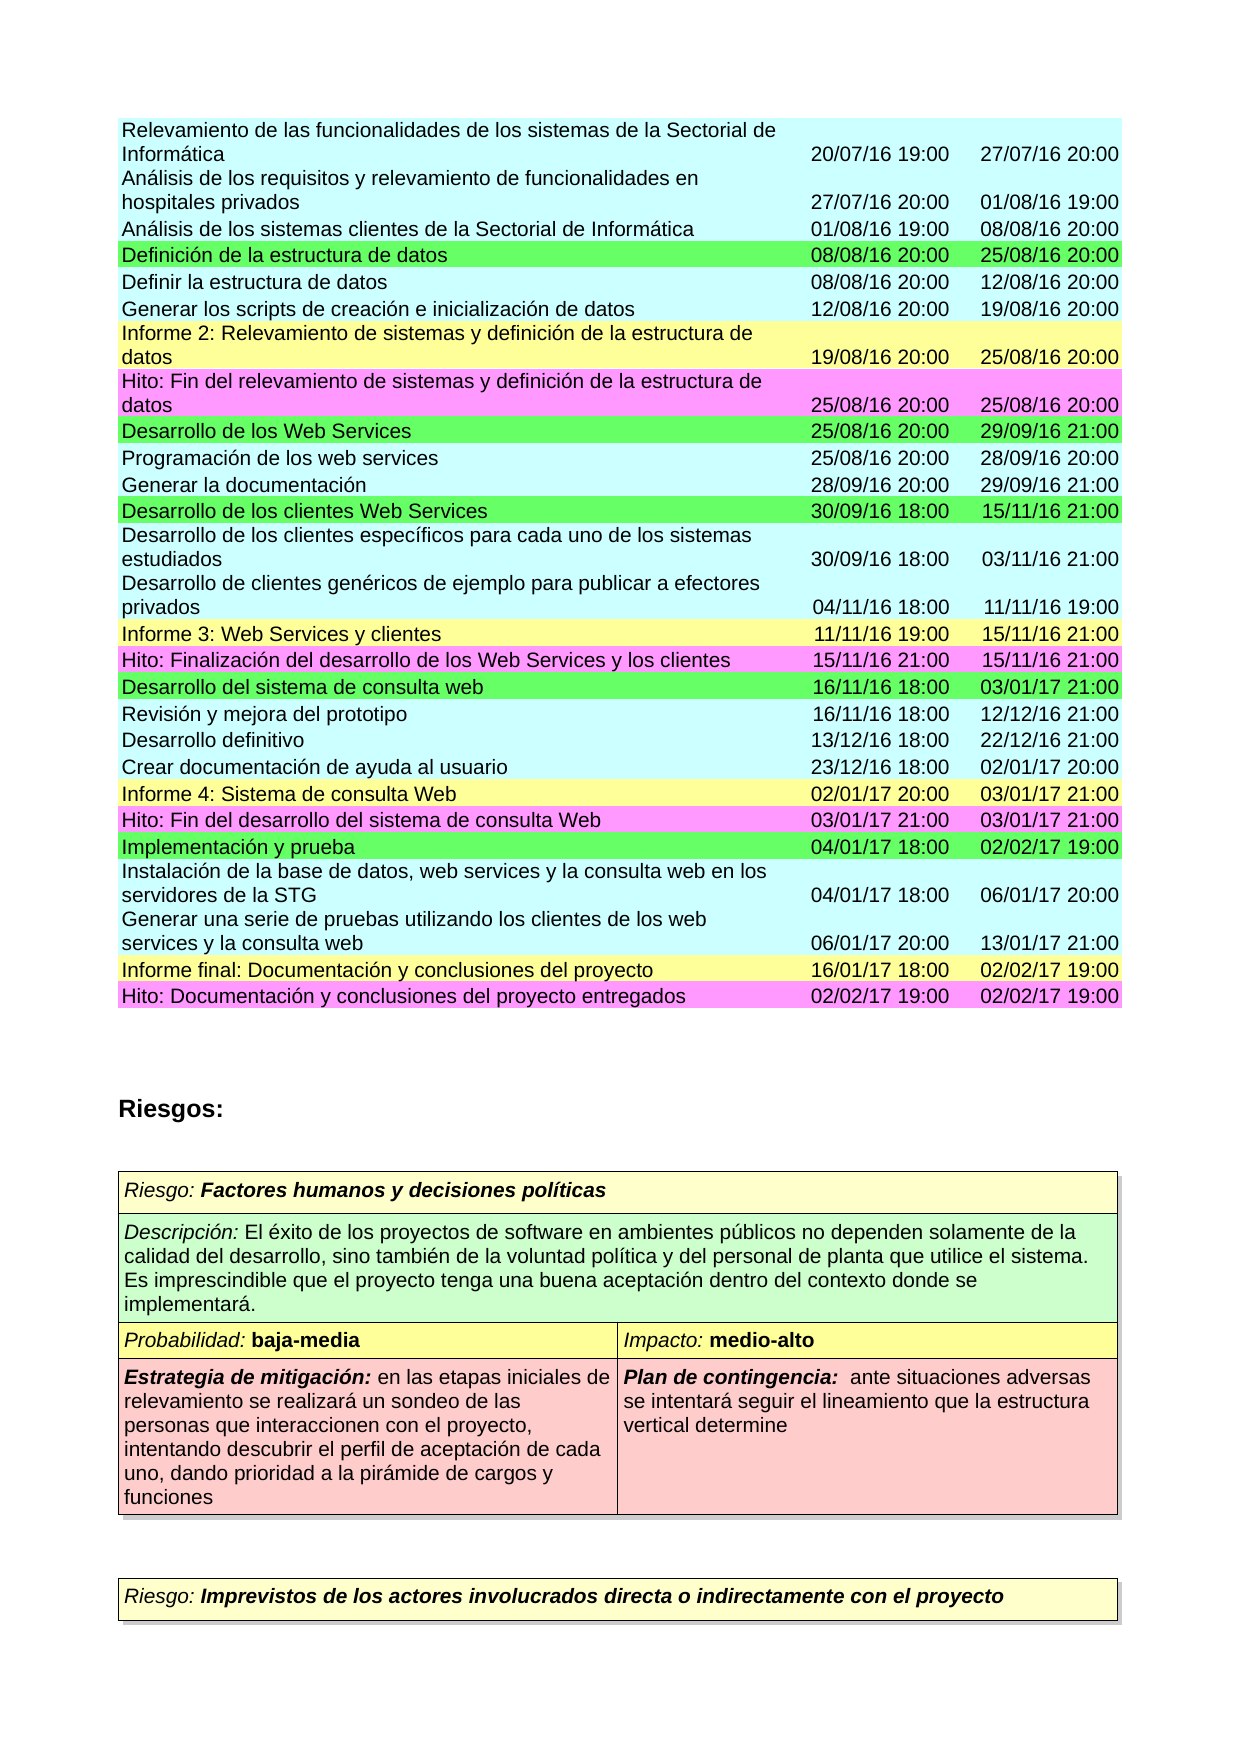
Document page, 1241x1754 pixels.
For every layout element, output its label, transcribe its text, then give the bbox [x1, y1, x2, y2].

table_cell 15/11/16 21:00 [953, 496, 1122, 523]
table_cell Análisis de los requisitos y relevamiento de funcionalidades en hospitales privados [118, 166, 784, 214]
table_cell Desarrollo del sistema de consulta web [118, 672, 784, 699]
table_cell Informe 2: Relevamiento de sistemas y definición de la estructura de datos [118, 321, 784, 368]
text Riesgos: [118, 1094, 1122, 1123]
table_cell 03/11/16 21:00 [953, 523, 1122, 571]
table_cell Revisión y mejora del prototipo [118, 700, 784, 726]
table_cell 25/08/16 20:00 [953, 369, 1122, 416]
table_cell 02/02/17 19:00 [953, 832, 1122, 859]
table_header Riesgo: Factores humanos y decisiones políticas [119, 1172, 1117, 1213]
table_cell 29/09/16 21:00 [953, 470, 1122, 496]
table_cell 02/02/17 19:00 [953, 955, 1122, 981]
table_cell 08/08/16 20:00 [953, 214, 1122, 241]
table_cell 30/09/16 18:00 [784, 523, 953, 571]
table_cell 25/08/16 20:00 [953, 241, 1122, 267]
table_cell 04/01/17 18:00 [784, 832, 953, 859]
table_cell Definir la estructura de datos [118, 267, 784, 294]
table_cell Desarrollo de los Web Services [118, 416, 784, 443]
table_cell 11/11/16 19:00 [953, 571, 1122, 619]
table_cell 15/11/16 21:00 [784, 646, 953, 672]
table_cell 08/08/16 20:00 [784, 241, 953, 267]
table_cell Plan de contingencia: ante situaciones adversas se intentará seguir el lineamiento que la estructura vertical determine [618, 1359, 1117, 1514]
table_cell 13/12/16 18:00 [784, 726, 953, 752]
table_cell 29/09/16 21:00 [953, 416, 1122, 443]
table_cell 15/11/16 21:00 [953, 646, 1122, 672]
table_cell 25/08/16 20:00 [953, 321, 1122, 368]
table_cell Impacto: medio-alto [618, 1323, 1117, 1358]
table_cell Informe 3: Web Services y clientes [118, 619, 784, 646]
table_cell Desarrollo de los clientes específicos para cada uno de los sistemas estudiados [118, 523, 784, 571]
table_cell 04/11/16 18:00 [784, 571, 953, 619]
table_cell Probabilidad: baja-media [119, 1323, 617, 1358]
table_cell 02/02/17 19:00 [953, 981, 1122, 1008]
table_cell 27/07/16 20:00 [953, 118, 1122, 166]
table_cell 11/11/16 19:00 [784, 619, 953, 646]
table_cell Desarrollo definitivo [118, 726, 784, 752]
table_cell Relevamiento de las funcionalidades de los sistemas de la Sectorial de Informática [118, 118, 784, 166]
table_cell 30/09/16 18:00 [784, 496, 953, 523]
table_cell 28/09/16 20:00 [784, 470, 953, 496]
table_cell 12/08/16 20:00 [784, 294, 953, 321]
table_cell 25/08/16 20:00 [784, 443, 953, 470]
table_cell 06/01/17 20:00 [784, 907, 953, 955]
table_cell 25/08/16 20:00 [784, 416, 953, 443]
table_cell 03/01/17 21:00 [953, 672, 1122, 699]
table_cell Desarrollo de clientes genéricos de ejemplo para publicar a efectores privados [118, 571, 784, 619]
table_cell 16/11/16 18:00 [784, 672, 953, 699]
table_cell Descripción: El éxito de los proyectos de software en ambientes públicos no dependen solamente de la calidad del desarrollo, sino también de la voluntad política y del personal de planta que utilice el sistema. Es imprescindible que el proyecto tenga una buena aceptación dentro del contexto donde se implementará. [119, 1214, 1117, 1322]
table_cell 02/01/17 20:00 [784, 779, 953, 806]
table_cell 28/09/16 20:00 [953, 443, 1122, 470]
table_cell 02/01/17 20:00 [953, 752, 1122, 779]
table_cell Instalación de la base de datos, web services y la consulta web en los servidores de la STG [118, 859, 784, 907]
table_cell 20/07/16 19:00 [784, 118, 953, 166]
table_cell Generar una serie de pruebas utilizando los clientes de los web services y la consulta web [118, 907, 784, 955]
table_cell Programación de los web services [118, 443, 784, 470]
table_cell Hito: Fin del desarrollo del sistema de consulta Web [118, 806, 784, 832]
table_cell 19/08/16 20:00 [953, 294, 1122, 321]
table_cell Análisis de los sistemas clientes de la Sectorial de Informática [118, 214, 784, 241]
table_cell Informe 4: Sistema de consulta Web [118, 779, 784, 806]
table_cell Hito: Documentación y conclusiones del proyecto entregados [118, 981, 784, 1008]
table_cell 27/07/16 20:00 [784, 166, 953, 214]
table_cell 01/08/16 19:00 [784, 214, 953, 241]
table_cell 03/01/17 21:00 [953, 779, 1122, 806]
table_cell Desarrollo de los clientes Web Services [118, 496, 784, 523]
table_cell Informe final: Documentación y conclusiones del proyecto [118, 955, 784, 981]
table_cell Hito: Fin del relevamiento de sistemas y definición de la estructura de datos [118, 369, 784, 416]
table_cell 01/08/16 19:00 [953, 166, 1122, 214]
table_cell 12/12/16 21:00 [953, 699, 1122, 726]
table_cell Implementación y prueba [118, 832, 784, 859]
table_cell 19/08/16 20:00 [784, 321, 953, 368]
table_cell 15/11/16 21:00 [953, 619, 1122, 646]
table_cell 16/11/16 18:00 [784, 699, 953, 726]
table_cell 02/02/17 19:00 [784, 981, 953, 1008]
table_header Riesgo: Imprevistos de los actores involucrados directa o indirectamente con el proyecto [119, 1579, 1117, 1620]
table_cell Crear documentación de ayuda al usuario [118, 752, 784, 779]
table_cell 03/01/17 21:00 [784, 806, 953, 832]
table_cell Hito: Finalización del desarrollo de los Web Services y los clientes [118, 646, 784, 672]
table_cell 03/01/17 21:00 [953, 806, 1122, 832]
table_cell 04/01/17 18:00 [784, 859, 953, 907]
table_cell Generar la documentación [118, 470, 784, 496]
table_cell 25/08/16 20:00 [784, 369, 953, 416]
table_cell 08/08/16 20:00 [784, 267, 953, 294]
table_cell 12/08/16 20:00 [953, 267, 1122, 294]
table_cell Estrategia de mitigación: en las etapas iniciales de relevamiento se realizará un sondeo de las personas que interaccionen con el proyecto, intentando descubrir el perfil de aceptación de cada uno, dando prioridad a la pirámide de cargos y funciones [119, 1359, 617, 1514]
table_cell 22/12/16 21:00 [953, 726, 1122, 752]
table_cell Generar los scripts de creación e inicialización de datos [118, 294, 784, 321]
table_cell 23/12/16 18:00 [784, 752, 953, 779]
table_cell 16/01/17 18:00 [784, 955, 953, 981]
table_cell Definición de la estructura de datos [118, 241, 784, 267]
table_cell 13/01/17 21:00 [953, 907, 1122, 955]
table_cell 06/01/17 20:00 [953, 859, 1122, 907]
